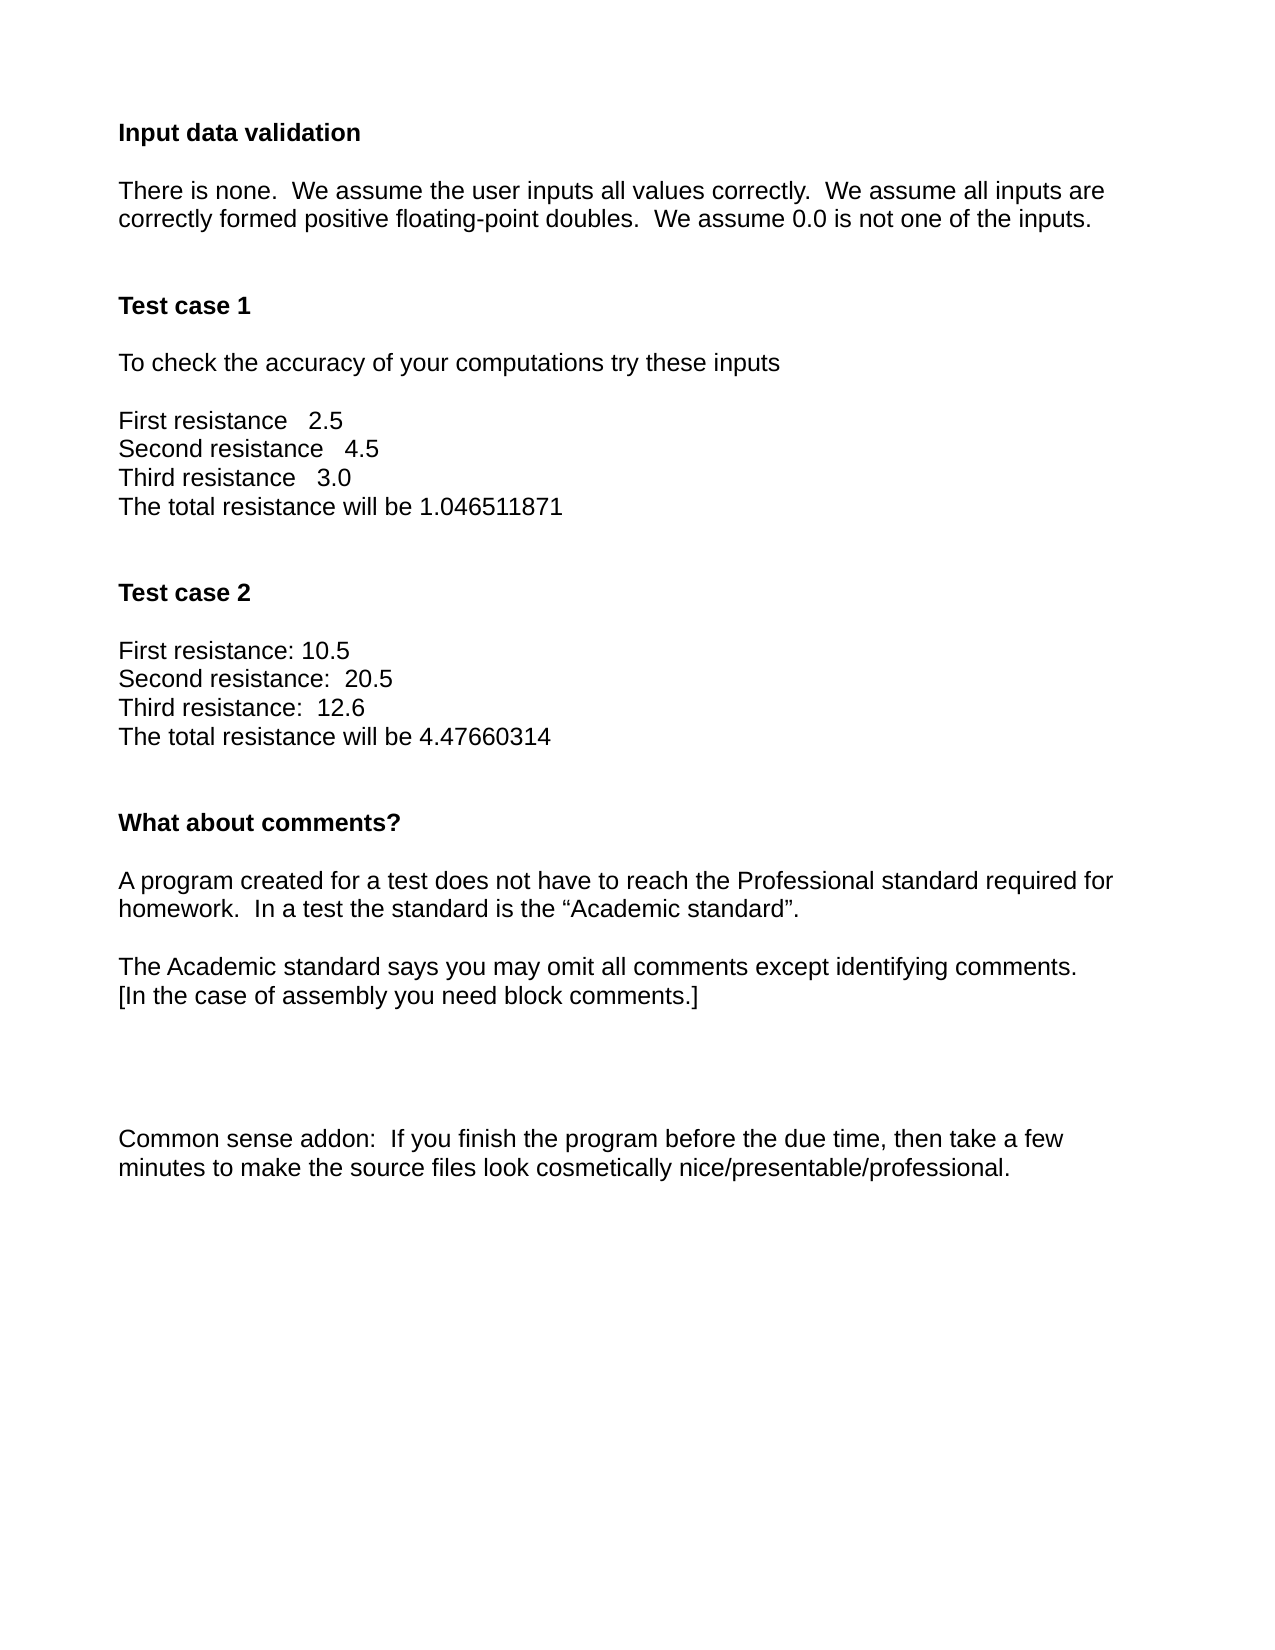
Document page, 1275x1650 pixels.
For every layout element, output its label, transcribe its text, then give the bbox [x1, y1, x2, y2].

text First resistance 2.5 [118, 406, 1157, 434]
text Second resistance 4.5 [118, 434, 1157, 463]
text Test case 2 [118, 578, 1157, 607]
text Third resistance 3.0 [118, 463, 1157, 492]
text [In the case of assembly you need block comments.] [118, 981, 1157, 1009]
text The total resistance will be 4.47660314 [118, 722, 1157, 751]
text The Academic standard says you may omit all comments except identifying comments. [118, 952, 1157, 981]
text Third resistance: 12.6 [118, 693, 1157, 722]
text The total resistance will be 1.046511871 [118, 492, 1157, 521]
text Test case 1 [118, 291, 1157, 319]
text Common sense addon: If you finish the program before the due time, then take a few minutes to make the source files look cosmetically nice/presentable/professional. [118, 1124, 1157, 1182]
text There is none. We assume the user inputs all values correctly. We assume all inputs are correctly formed positive floating-point doubles. We assume 0.0 is not one of the inputs. [118, 176, 1157, 233]
text First resistance: 10.5 [118, 636, 1157, 664]
text A program created for a test does not have to reach the Professional standard required for homework. In a test the standard is the “Academic standard”. [118, 866, 1157, 923]
text What about comments? [118, 808, 1157, 837]
text Input data validation [118, 118, 1157, 147]
text Second resistance: 20.5 [118, 664, 1157, 693]
text To check the accuracy of your computations try these inputs [118, 348, 1157, 377]
